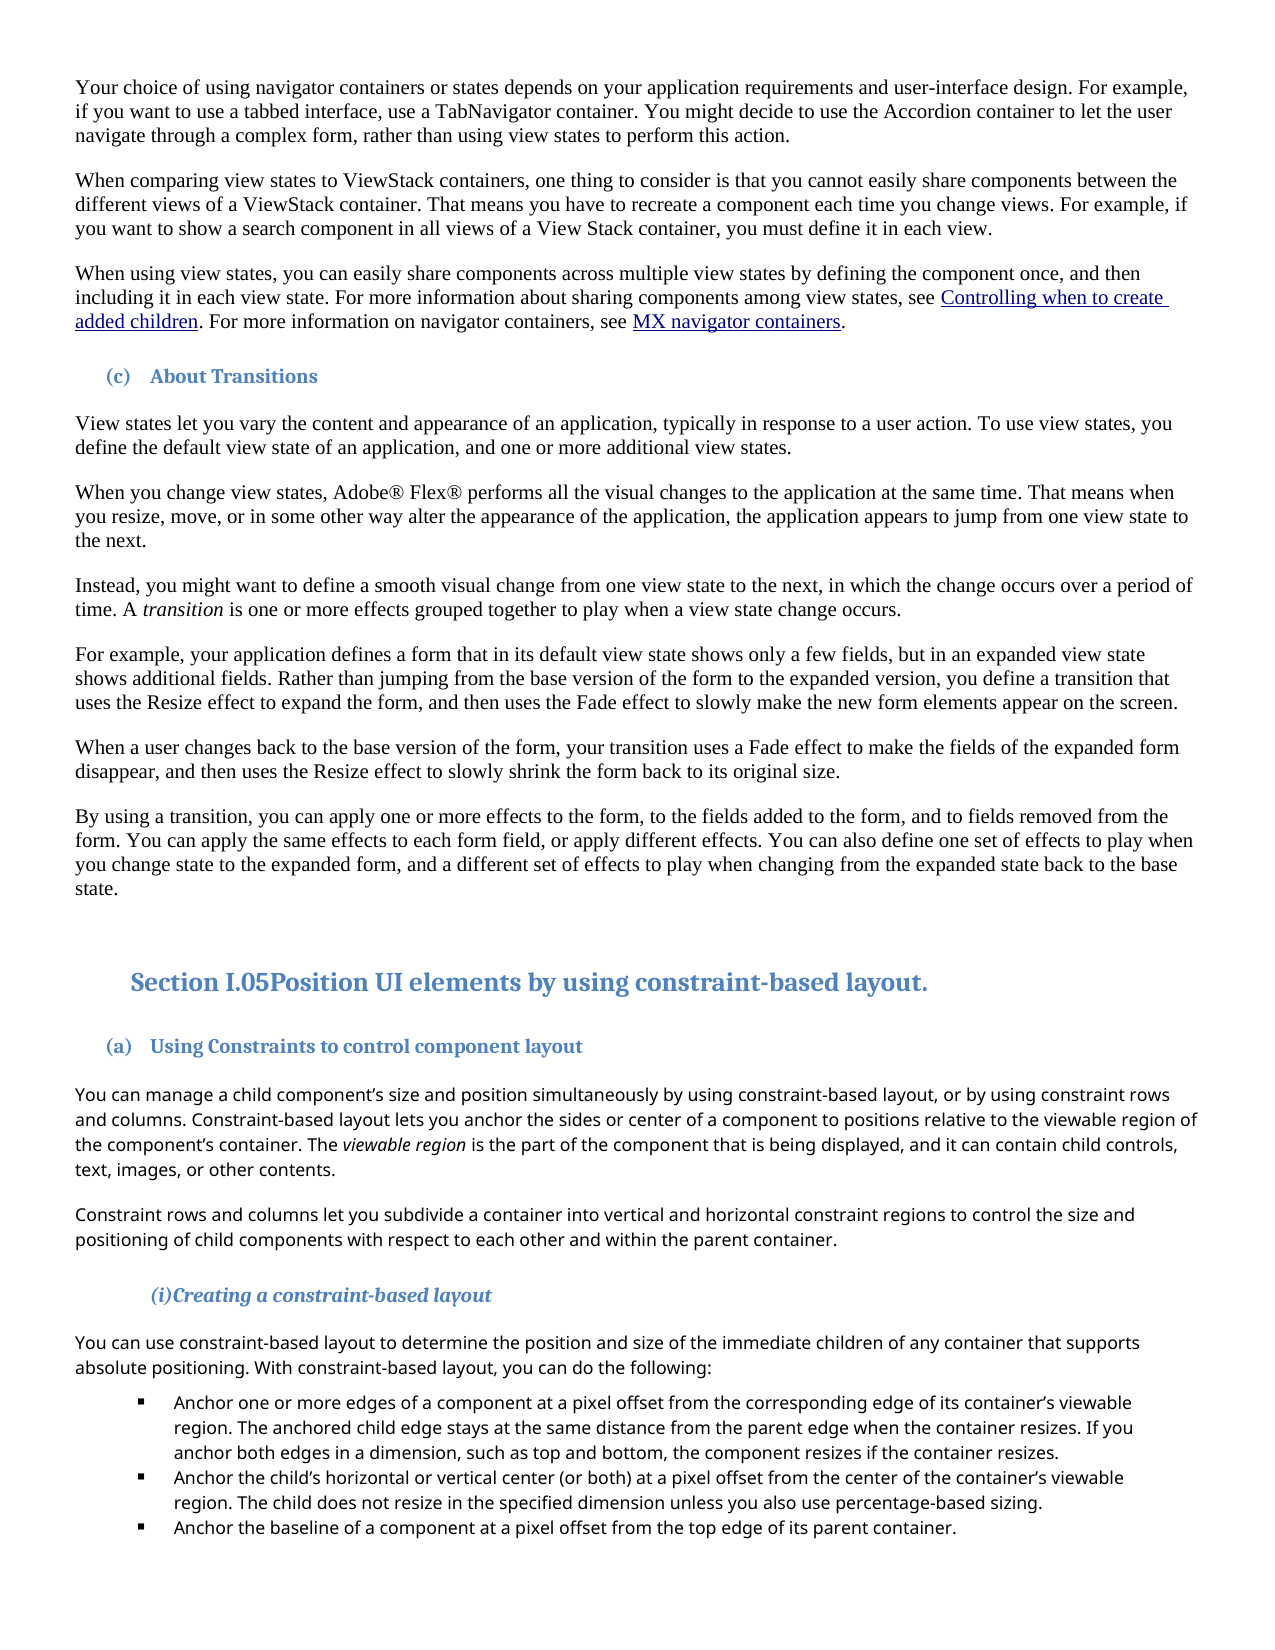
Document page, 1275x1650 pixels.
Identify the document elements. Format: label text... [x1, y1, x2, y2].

list Anchor the baseline of a component at a pixel offset from the top edge of its parent container. [136, 1515, 1177, 1540]
subtitle Using Constraints to control component layout [105, 1035, 1200, 1059]
text Constraint rows and columns let you subdivide a container into vertical and horizontal constraint regions to control the size and positioning of child components with respect to each other and within the parent container. [75, 1202, 1200, 1252]
text When comparing view states to ViewStack containers, one thing to consider is that you cannot easily share components between the different views of a ViewStack container. That means you have to recreate a component each time you change views. For example, if you want to show a search component in all views of a View Stack container, you must define it in each view. [75, 168, 1200, 240]
subtitle Position UI elements by using constraint-based layout. [75, 967, 1200, 998]
text When you change view states, Adobe® Flex® performs all the visual changes to the application at the same time. That means when you resize, move, or in some other way alter the appearance of the application, the application appears to jump from one view state to the next. [75, 480, 1200, 552]
subtitle About Transitions [105, 364, 1200, 388]
text You can use constraint-based layout to determine the position and size of the immediate children of any container that supports absolute positioning. With constraint-based layout, you can do the following: [75, 1329, 1200, 1379]
text View states let you vary the content and appearance of an application, typically in response to a user action. To use view states, you define the default view state of an application, and one or more additional view states. [75, 411, 1200, 459]
text When a user changes back to the base version of the form, your transition uses a Fade effect to make the fields of the expanded form disappear, and then uses the Resize effect to slowly shrink the form back to its original size. [75, 735, 1200, 783]
text Your choice of using navigator containers or states depends on your application requirements and user-interface design. For example, if you want to use a tabbed interface, use a TabNavigator container. You might decide to use the Accordion container to let the user navigate through a complex form, rather than using view states to perform this action. [75, 75, 1200, 147]
list Anchor one or more edges of a component at a pixel offset from the corresponding edge of its container’s viewable region. The anchored child edge stays at the same distance from the parent edge when the container resizes. If you anchor both edges in a dimension, such as top and bottom, the component resizes if the container resizes. [136, 1390, 1177, 1465]
text By using a transition, you can apply one or more effects to the form, to the fields added to the form, and to fields removed from the form. You can apply the same effects to each form field, or apply different effects. You can also define one set of effects to play when you change state to the expanded form, and a different set of effects to play when changing from the expanded state back to the base state. [75, 804, 1200, 900]
text When using view states, you can easily share components across multiple view states by defining the component once, and then including it in each view state. For more information about sharing components among view states, see Controlling when to create added children. For more information on navigator containers, see MX navigator containers. [75, 261, 1200, 333]
text For example, your application defines a form that in its default view state shows only a few fields, but in an expanded view state shows additional fields. Rather than jumping from the base version of the form to the expanded version, you define a transition that uses the Resize effect to expand the form, and then uses the Fade effect to slowly make the new form elements appear on the screen. [75, 642, 1200, 714]
text Instead, you might want to define a smooth visual change from one view state to the next, in which the change occurs over a period of time. A transition is one or more effects grouped together to play when a view state change occurs. [75, 573, 1200, 621]
subtitle Creating a constraint-based layout [150, 1283, 1200, 1307]
list Anchor the child’s horizontal or vertical center (or both) at a pixel offset from the center of the container’s viewable region. The child does not resize in the specified dimension unless you also use percentage-based sizing. [136, 1465, 1177, 1515]
text You can manage a child component’s size and position simultaneously by using constraint-based layout, or by using constraint rows and columns. Constraint-based layout lets you anchor the sides or center of a component to positions relative to the viewable region of the component’s container. The viewable region is the part of the component that is being displayed, and it can contain child controls, text, images, or other contents. [75, 1081, 1200, 1181]
